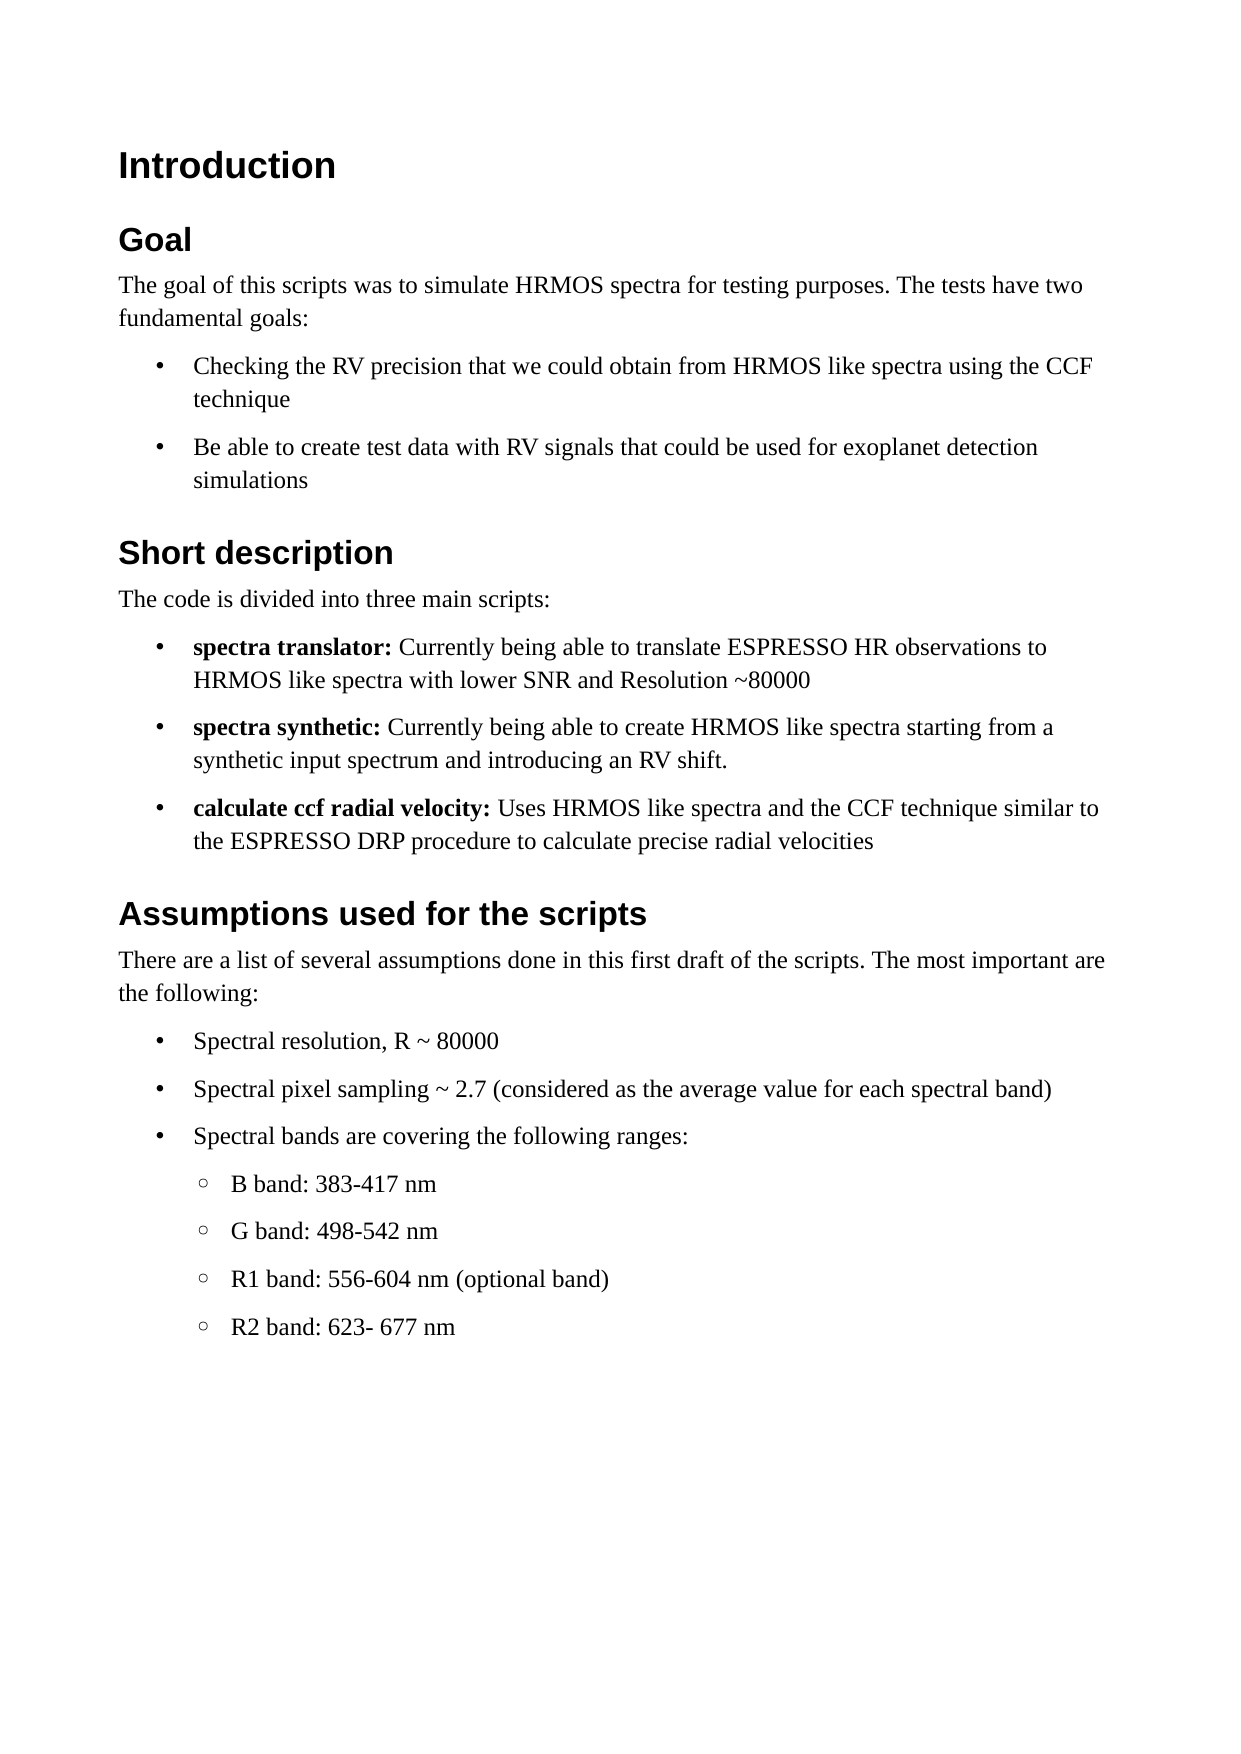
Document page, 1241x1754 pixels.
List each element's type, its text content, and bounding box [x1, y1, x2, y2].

text There are a list of several assumptions done in this first draft of the scripts. The most important are the following: [118, 945, 1122, 1007]
list R1 band: 556-604 nm (optional band) [193, 1264, 1122, 1293]
list Spectral resolution, R ~ 80000 [156, 1026, 1122, 1055]
subtitle Introduction [118, 143, 1122, 186]
list calculate ccf radial velocity: Uses HRMOS like spectra and the CCF technique similar to the ESPRESSO DRP procedure to calculate precise radial velocities [156, 793, 1122, 855]
list Spectral bands are covering the following ranges: [156, 1121, 1122, 1150]
list B band: 383-417 nm [193, 1169, 1122, 1198]
subtitle Assumptions used for the scripts [118, 894, 1122, 933]
subtitle Short description [118, 533, 1122, 572]
list Spectral pixel sampling ~ 2.7 (considered as the average value for each spectral band) [156, 1074, 1122, 1102]
text The code is divided into three main scripts: [118, 584, 1122, 613]
subtitle Goal [118, 219, 1122, 258]
list G band: 498-542 nm [193, 1216, 1122, 1245]
list spectra translator: Currently being able to translate ESPRESSO HR observations to HRMOS like spectra with lower SNR and Resolution ~80000 [156, 632, 1122, 693]
list Checking the RV precision that we could obtain from HRMOS like spectra using the CCF technique [156, 351, 1122, 413]
list spectra synthetic: Currently being able to create HRMOS like spectra starting from a synthetic input spectrum and introducing an RV shift. [156, 712, 1122, 774]
list Be able to create test data with RV signals that could be used for exoplanet detection simulations [156, 432, 1122, 493]
text The goal of this scripts was to simulate HRMOS spectra for testing purposes. The tests have two fundamental goals: [118, 271, 1122, 332]
list R2 band: 623- 677 nm [193, 1312, 1122, 1340]
